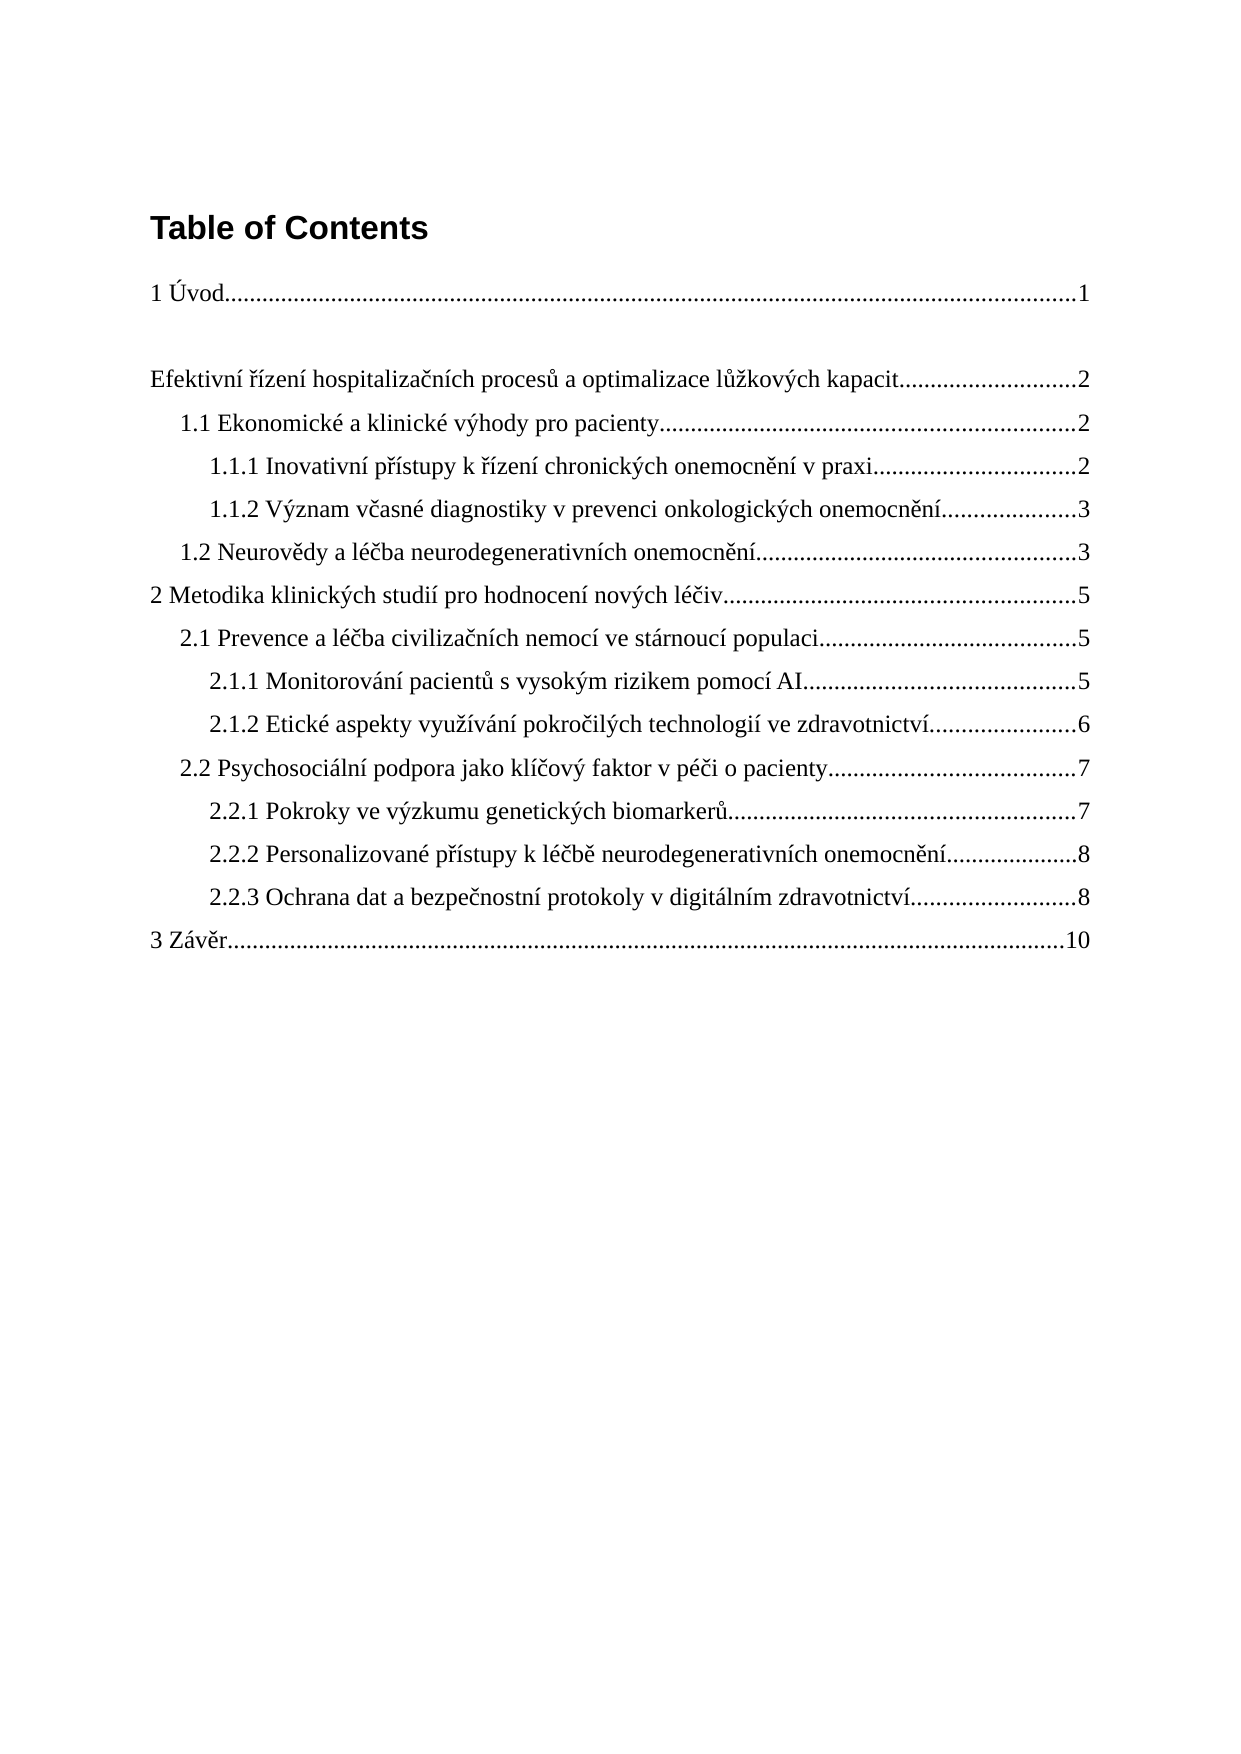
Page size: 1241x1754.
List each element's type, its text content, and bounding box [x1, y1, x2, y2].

text 2.2.1 Pokroky ve výzkumu genetických biomarkerů 7 [209, 796, 1090, 824]
text 1 Úvod 1 [150, 278, 1090, 307]
text 1.2 Neurovědy a léčba neurodegenerativních onemocnění 3 [179, 537, 1090, 566]
text 2.2 Psychosociální podpora jako klíčový faktor v péči o pacienty 7 [179, 753, 1090, 781]
text Efektivní řízení hospitalizačních procesů a optimalizace lůžkových kapacit 2 [150, 364, 1090, 393]
text 2.1.1 Monitorování pacientů s vysokým rizikem pomocí AI 5 [209, 666, 1090, 695]
text 3 Závěr 10 [150, 925, 1090, 954]
text 2.2.3 Ochrana dat a bezpečnostní protokoly v digitálním zdravotnictví 8 [209, 882, 1090, 911]
subtitle Table of Contents [150, 208, 1090, 247]
text 1.1.2 Význam včasné diagnostiky v prevenci onkologických onemocnění 3 [209, 494, 1090, 523]
text 1.1 Ekonomické a klinické výhody pro pacienty 2 [179, 408, 1090, 436]
text 2.1.2 Etické aspekty využívání pokročilých technologií ve zdravotnictví 6 [209, 709, 1090, 738]
text 2 Metodika klinických studií pro hodnocení nových léčiv 5 [150, 580, 1090, 609]
text 2.1 Prevence a léčba civilizačních nemocí ve stárnoucí populaci 5 [179, 623, 1090, 652]
text 1.1.1 Inovativní přístupy k řízení chronických onemocnění v praxi 2 [209, 451, 1090, 479]
text 2.2.2 Personalizované přístupy k léčbě neurodegenerativních onemocnění 8 [209, 839, 1090, 868]
